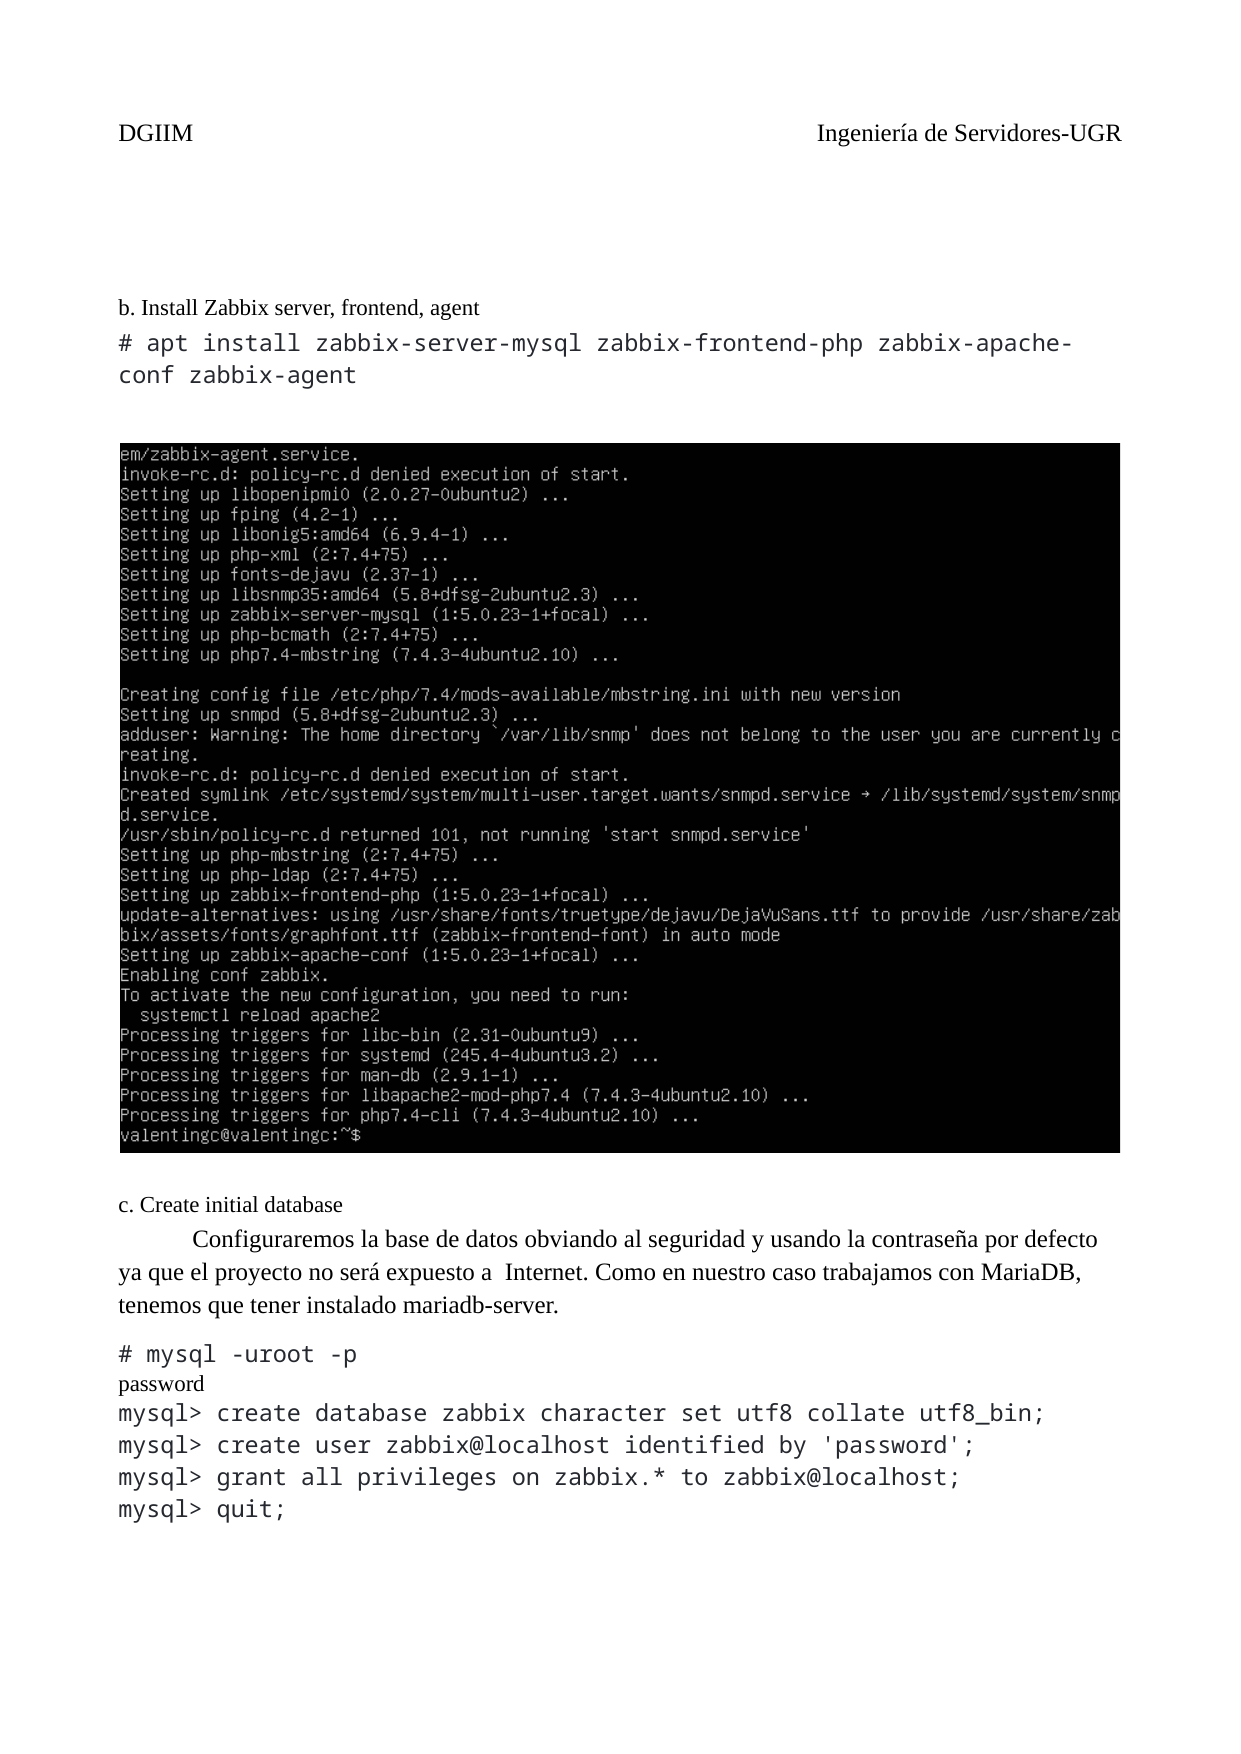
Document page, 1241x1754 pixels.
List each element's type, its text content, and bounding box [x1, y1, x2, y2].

text # mysql -uroot -p password mysql> create database zabbix character set utf8 collate utf8_bin; mysql> create user zabbix@localhost identified by 'password'; mysql> grant all privileges on zabbix.* to zabbix@localhost; mysql> quit; [118, 1338, 1122, 1524]
subtitle c. Create initial database [118, 1192, 1122, 1218]
picture [120, 443, 1121, 1153]
subtitle b. Install Zabbix server, frontend, agent [118, 294, 1122, 320]
text # apt install zabbix-server-mysql zabbix-frontend-php zabbix-apache-conf zabbix-agent [118, 327, 1122, 391]
text Configuraremos la base de datos obviando al seguridad y usando la contraseña por defecto ya que el proyecto no será expuesto a Internet. Como en nuestro caso trabajamos con MariaDB, tenemos que tener instalado mariadb-server. [118, 1224, 1122, 1319]
